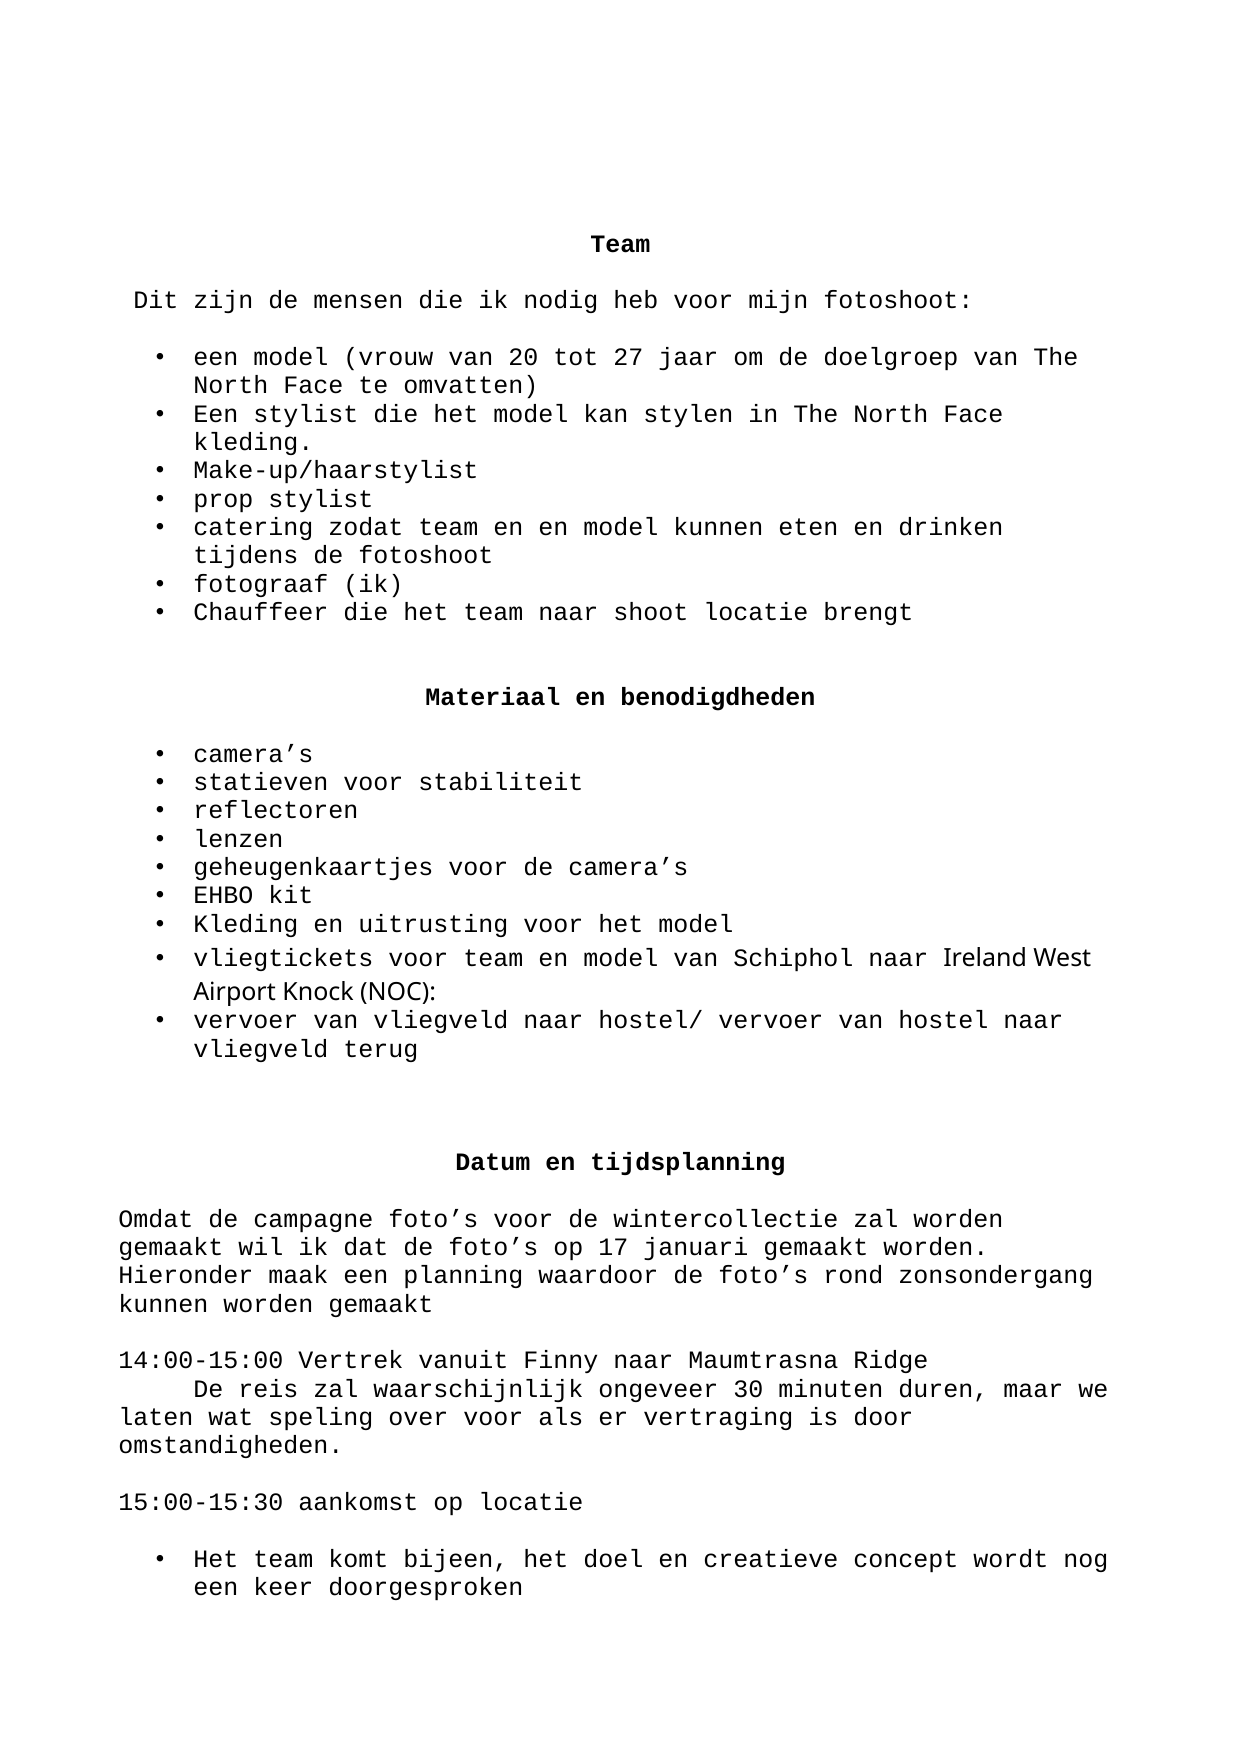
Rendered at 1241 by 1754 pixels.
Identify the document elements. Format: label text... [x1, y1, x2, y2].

list statieven voor stabiliteit [156, 770, 1122, 798]
text Materiaal en benodigdheden [118, 685, 1122, 713]
text Dit zijn de mensen die ik nodig heb voor mijn fotoshoot: [118, 288, 1122, 316]
list fotograaf (ik) [156, 571, 1122, 600]
list Het team komt bijeen, het doel en creatieve concept wordt nog een keer doorgesproken [156, 1546, 1122, 1603]
list Kleding en uitrusting voor het model [156, 911, 1122, 940]
list Make-up/haarstylist [156, 458, 1122, 486]
text 14:00-15:00 Vertrek vanuit Finny naar Maumtrasna Ridge [118, 1348, 1122, 1376]
text Hieronder maak een planning waardoor de foto’s rond zonsondergang kunnen worden gemaakt [118, 1263, 1122, 1320]
text Team [118, 231, 1122, 260]
text Omdat de campagne foto’s voor de wintercollectie zal worden gemaakt wil ik dat de foto’s op 17 januari gemaakt worden. [118, 1206, 1122, 1263]
list EHBO kit [156, 883, 1122, 911]
list vervoer van vliegveld naar hostel/ vervoer van hostel naar vliegveld terug [156, 1008, 1122, 1065]
list reflectoren [156, 798, 1122, 826]
list vliegtickets voor team en model van Schiphol naar Ireland West Airport Knock (NOC): [156, 940, 1122, 1008]
list Een stylist die het model kan stylen in The North Face kleding. [156, 401, 1122, 458]
list Chauffeer die het team naar shoot locatie brengt [156, 600, 1122, 628]
list een model (vrouw van 20 tot 27 jaar om de doelgroep van The North Face te omvatten) [156, 345, 1122, 401]
list catering zodat team en en model kunnen eten en drinken tijdens de fotoshoot [156, 515, 1122, 571]
text 15:00-15:30 aankomst op locatie [118, 1490, 1122, 1518]
list lenzen [156, 826, 1122, 855]
list geheugenkaartjes voor de camera’s [156, 855, 1122, 883]
list prop stylist [156, 486, 1122, 515]
text De reis zal waarschijnlijk ongeveer 30 minuten duren, maar we laten wat speling over voor als er vertraging is door omstandigheden. [118, 1376, 1122, 1461]
list camera’s [156, 741, 1122, 770]
text Datum en tijdsplanning [118, 1150, 1122, 1178]
